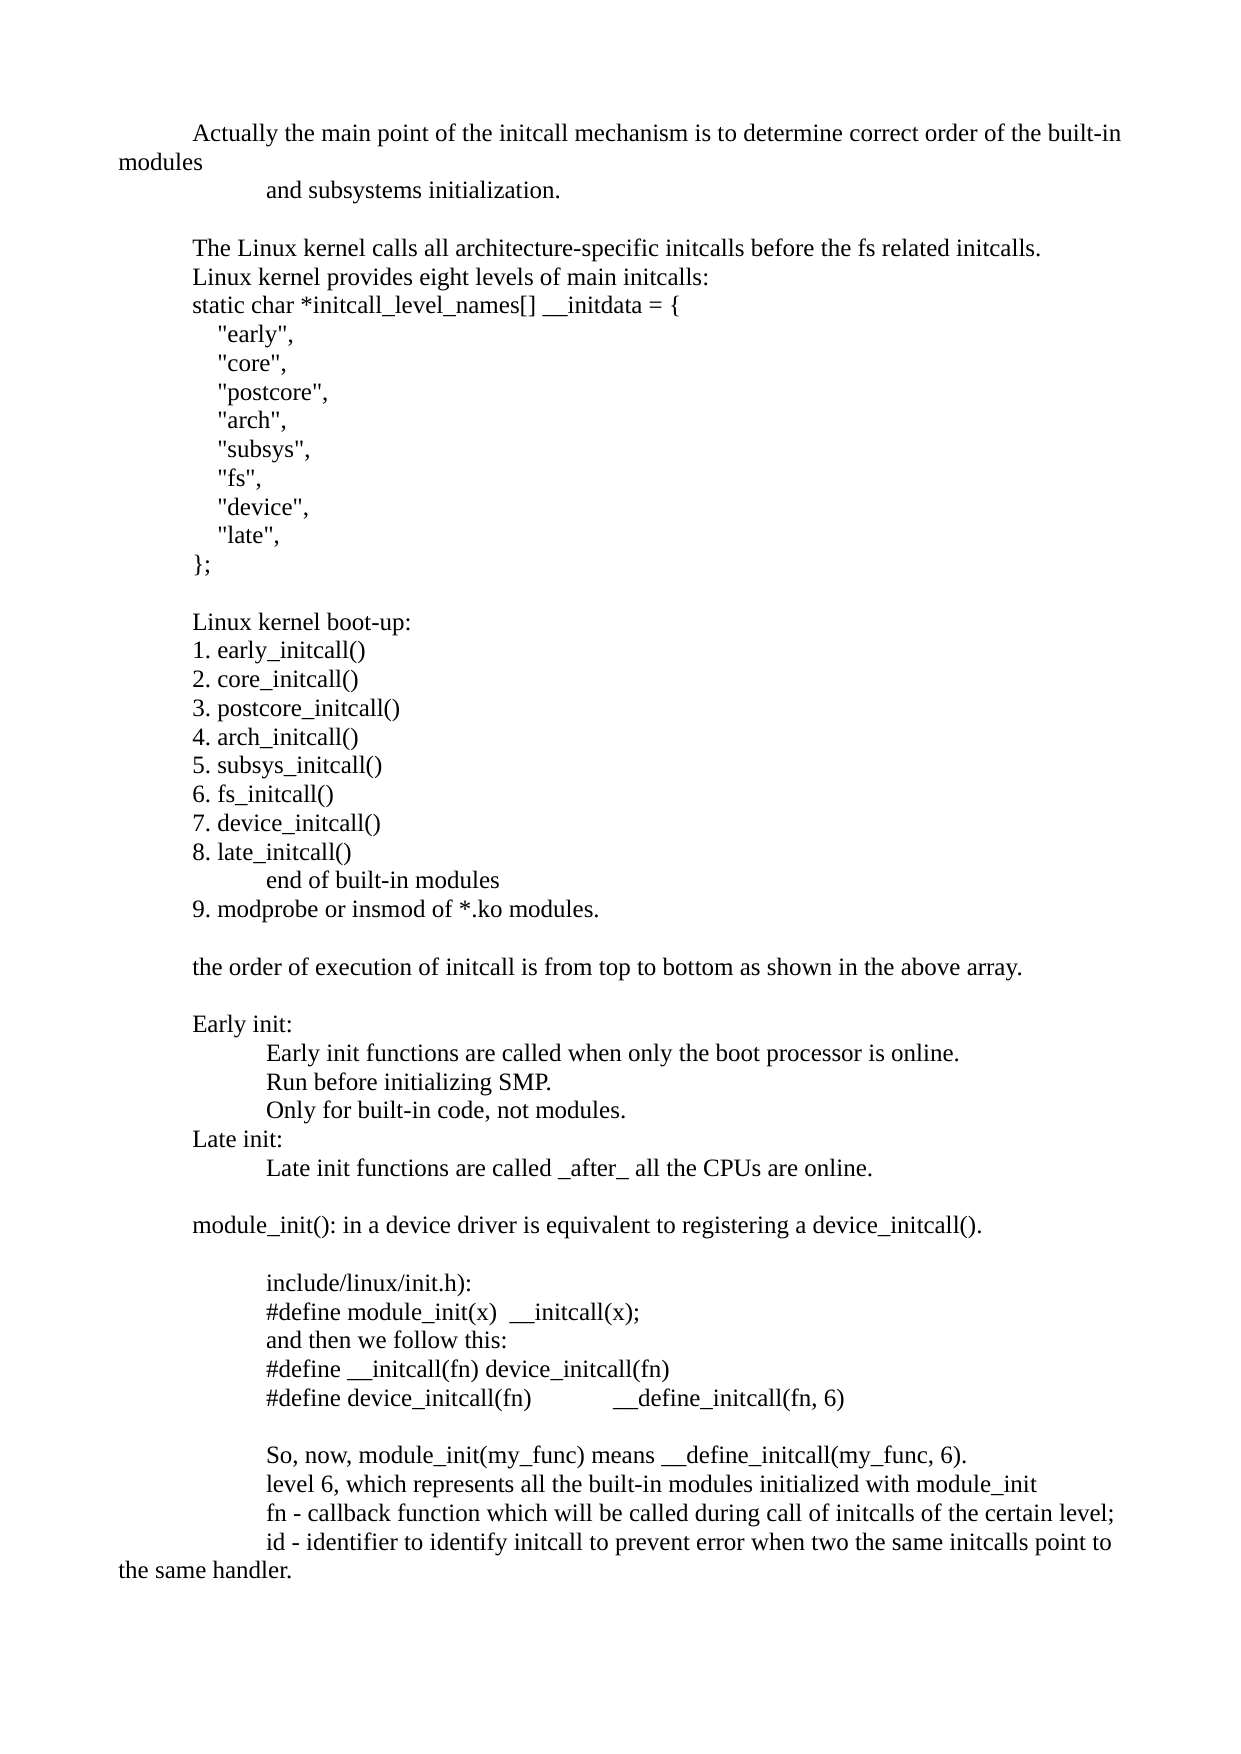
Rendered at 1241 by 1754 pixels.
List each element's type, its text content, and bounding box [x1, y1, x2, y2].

text 1. early_initcall() [118, 636, 1122, 664]
text "fs", [118, 463, 1122, 492]
text "subsys", [118, 434, 1122, 463]
text 2. core_initcall() [118, 664, 1122, 693]
text "device", [118, 492, 1122, 521]
text "early", [118, 319, 1122, 348]
text include/linux/init.h): [118, 1268, 1122, 1297]
text 6. fs_initcall() [118, 779, 1122, 808]
text Run before initializing SMP. [118, 1067, 1122, 1096]
text module_init(): in a device driver is equivalent to registering a device_initcall(). [118, 1211, 1122, 1239]
text So, now, module_init(my_func) means __define_initcall(my_func, 6). [118, 1441, 1122, 1469]
text "core", [118, 348, 1122, 377]
text }; [118, 549, 1122, 578]
text 4. arch_initcall() [118, 722, 1122, 751]
text "postcore", [118, 377, 1122, 406]
text and subsystems initialization. [118, 176, 1122, 204]
text fn - callback function which will be called during call of initcalls of the certain level; [118, 1498, 1122, 1527]
text Linux kernel provides eight levels of main initcalls: [118, 262, 1122, 291]
text 5. subsys_initcall() [118, 751, 1122, 779]
text #define __initcall(fn) device_initcall(fn) [118, 1354, 1122, 1383]
text #define device_initcall(fn) __define_initcall(fn, 6) [118, 1383, 1122, 1412]
text and then we follow this: [118, 1326, 1122, 1354]
text the order of execution of initcall is from top to bottom as shown in the above array. [118, 952, 1122, 981]
text "arch", [118, 406, 1122, 434]
text 7. device_initcall() [118, 808, 1122, 837]
text Early init functions are called when only the boot processor is online. [118, 1038, 1122, 1067]
text Early init: [118, 1009, 1122, 1038]
text The Linux kernel calls all architecture-specific initcalls before the fs related initcalls. [118, 233, 1122, 262]
text id - identifier to identify initcall to prevent error when two the same initcalls point to the same handler. [118, 1527, 1122, 1584]
text 3. postcore_initcall() [118, 693, 1122, 722]
text Linux kernel boot-up: [118, 607, 1122, 636]
text static char *initcall_level_names[] __initdata = { [118, 291, 1122, 319]
text Late init: [118, 1124, 1122, 1153]
text 9. modprobe or insmod of *.ko modules. [118, 894, 1122, 923]
text #define module_init(x) __initcall(x); [118, 1297, 1122, 1326]
text Actually the main point of the initcall mechanism is to determine correct order of the built-in modules [118, 118, 1122, 176]
text level 6, which represents all the built-in modules initialized with module_init [118, 1469, 1122, 1498]
text 8. late_initcall() [118, 837, 1122, 866]
text "late", [118, 521, 1122, 549]
text end of built-in modules [118, 866, 1122, 894]
text Only for built-in code, not modules. [118, 1096, 1122, 1124]
text Late init functions are called _after_ all the CPUs are online. [118, 1153, 1122, 1182]
